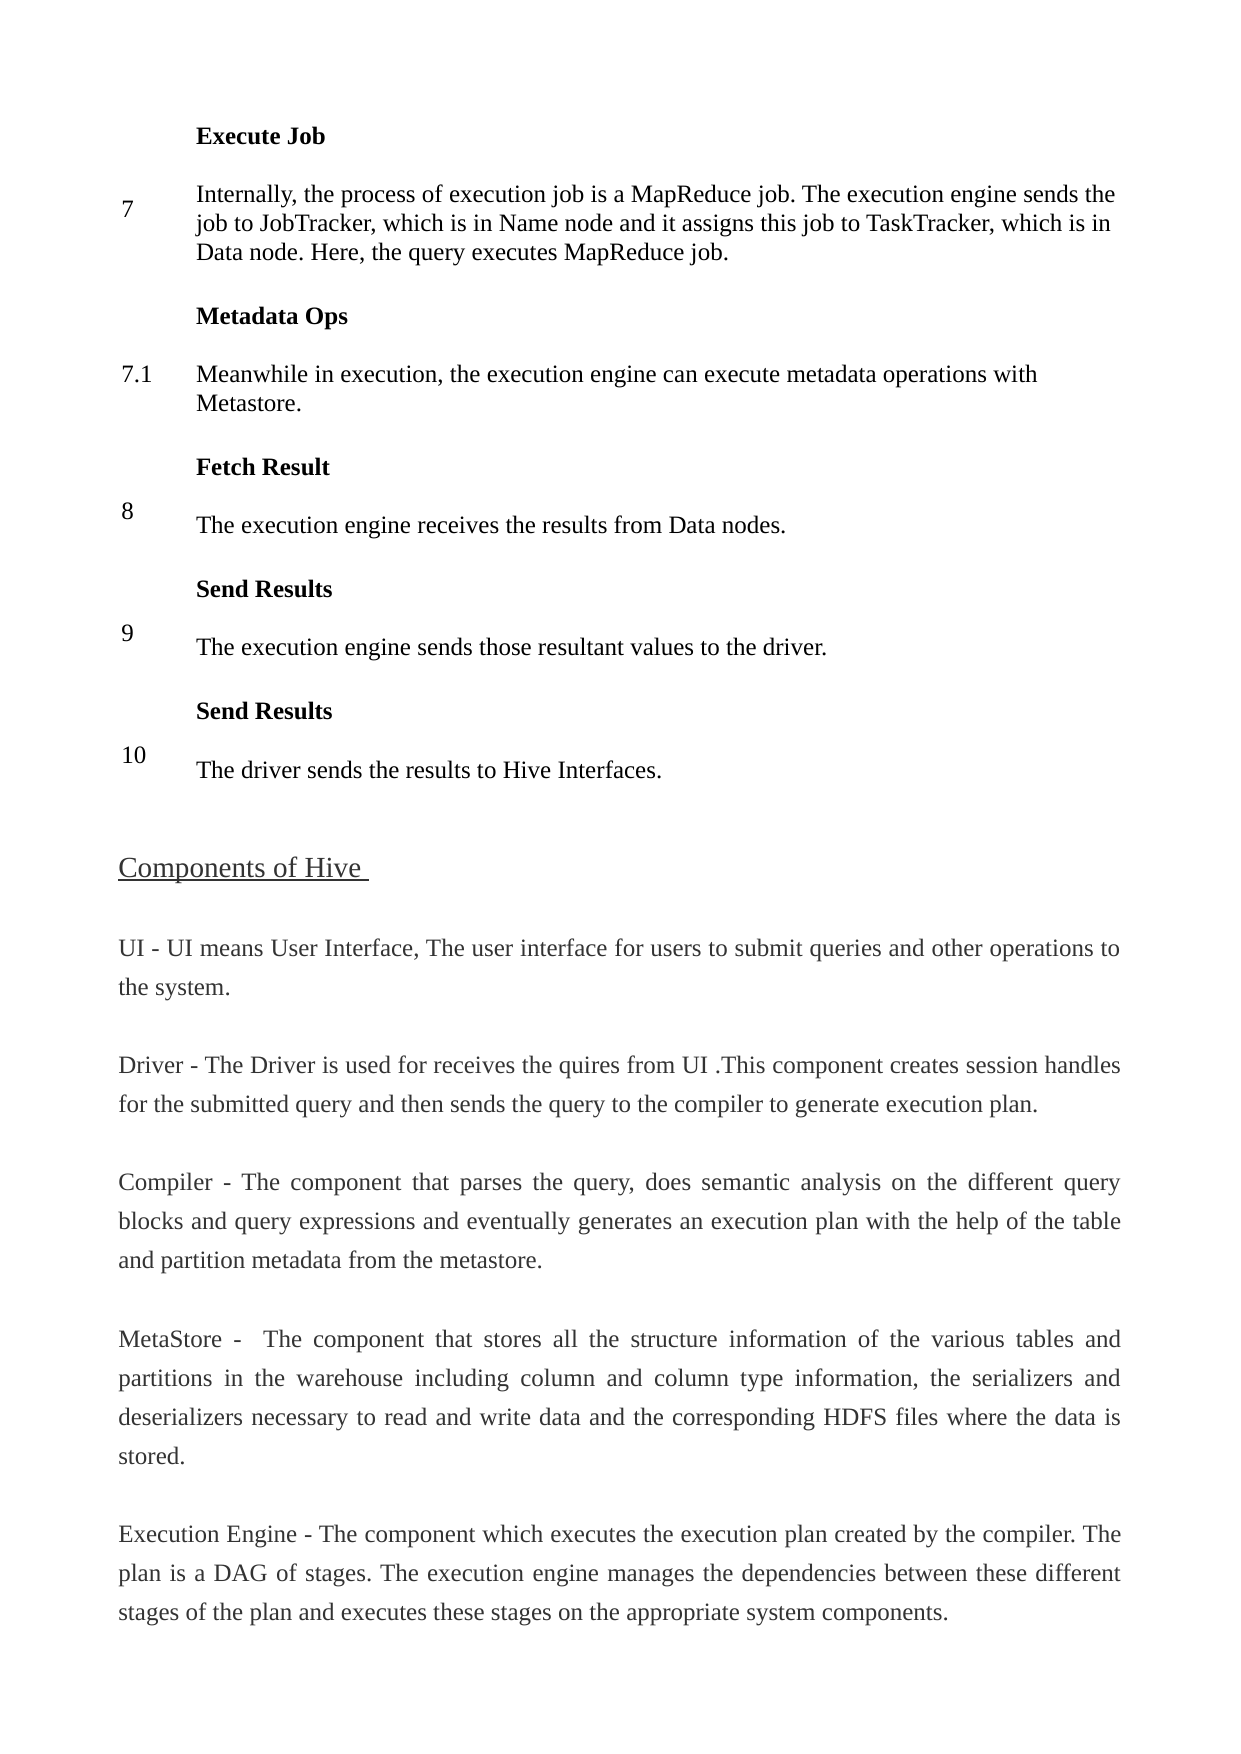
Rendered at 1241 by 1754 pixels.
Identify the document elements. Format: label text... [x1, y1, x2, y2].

table_cell Fetch Result The execution engine receives the results from Data nodes. [193, 449, 1122, 571]
table_cell Execute Job Internally, the process of execution job is a MapReduce job. The execution engine sends the job to JobTracker, which is in Name node and it assigns this job to TaskTracker, which is in Data node. Here, the query executes MapReduce job. [193, 118, 1122, 298]
text Components of Hive [118, 844, 1122, 884]
table_cell 8 [118, 449, 193, 571]
table_cell 10 [118, 694, 193, 816]
table_cell Send Results The driver sends the results to Hive Interfaces. [193, 694, 1122, 816]
table_cell Metadata Ops Meanwhile in execution, the execution engine can execute metadata operations with Metastore. [193, 298, 1122, 449]
text MetaStore - The component that stores all the structure information of the various tables and partitions in the warehouse including column and column type information, the serializers and deserializers necessary to read and write data and the corresponding HDFS files where the data is stored. [118, 1313, 1122, 1469]
table_cell 9 [118, 571, 193, 693]
table_cell 7.1 [118, 298, 193, 449]
text Driver - The Driver is used for receives the quires from UI .This component creates session handles for the submitted query and then sends the query to the compiler to generate execution plan. [118, 1040, 1122, 1118]
text Execution Engine - The component which executes the execution plan created by the compiler. The plan is a DAG of stages. The execution engine manages the dependencies between these different stages of the plan and executes these stages on the appropriate system components. [118, 1509, 1122, 1626]
table_cell 7 [118, 118, 193, 298]
table_cell Send Results The execution engine sends those resultant values to the driver. [193, 571, 1122, 693]
text Compiler - The component that parses the query, does semantic analysis on the different query blocks and query expressions and eventually generates an execution plan with the help of the table and partition metadata from the metastore. [118, 1157, 1122, 1274]
text UI - UI means User Interface, The user interface for users to submit queries and other operations to the system. [118, 923, 1122, 1001]
